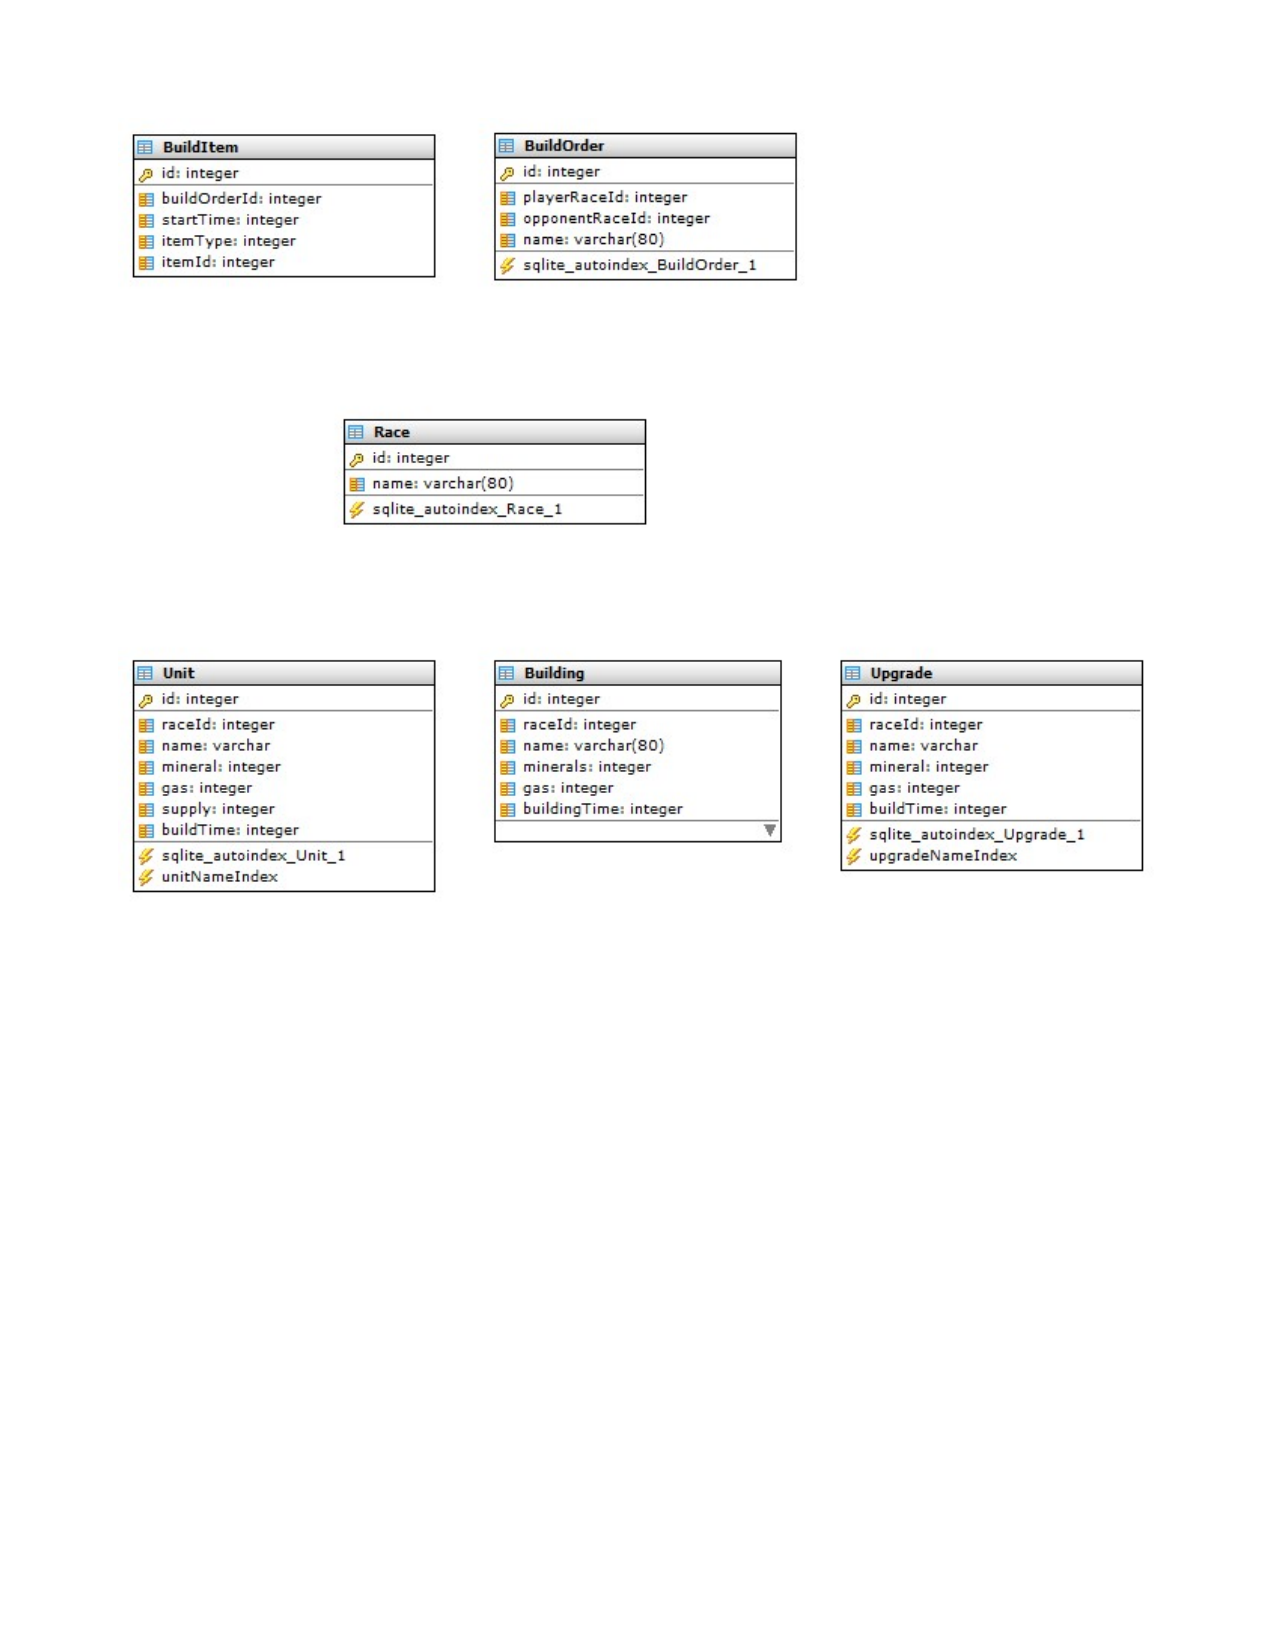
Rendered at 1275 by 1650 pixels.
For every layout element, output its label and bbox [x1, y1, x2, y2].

picture [118, 118, 1157, 906]
